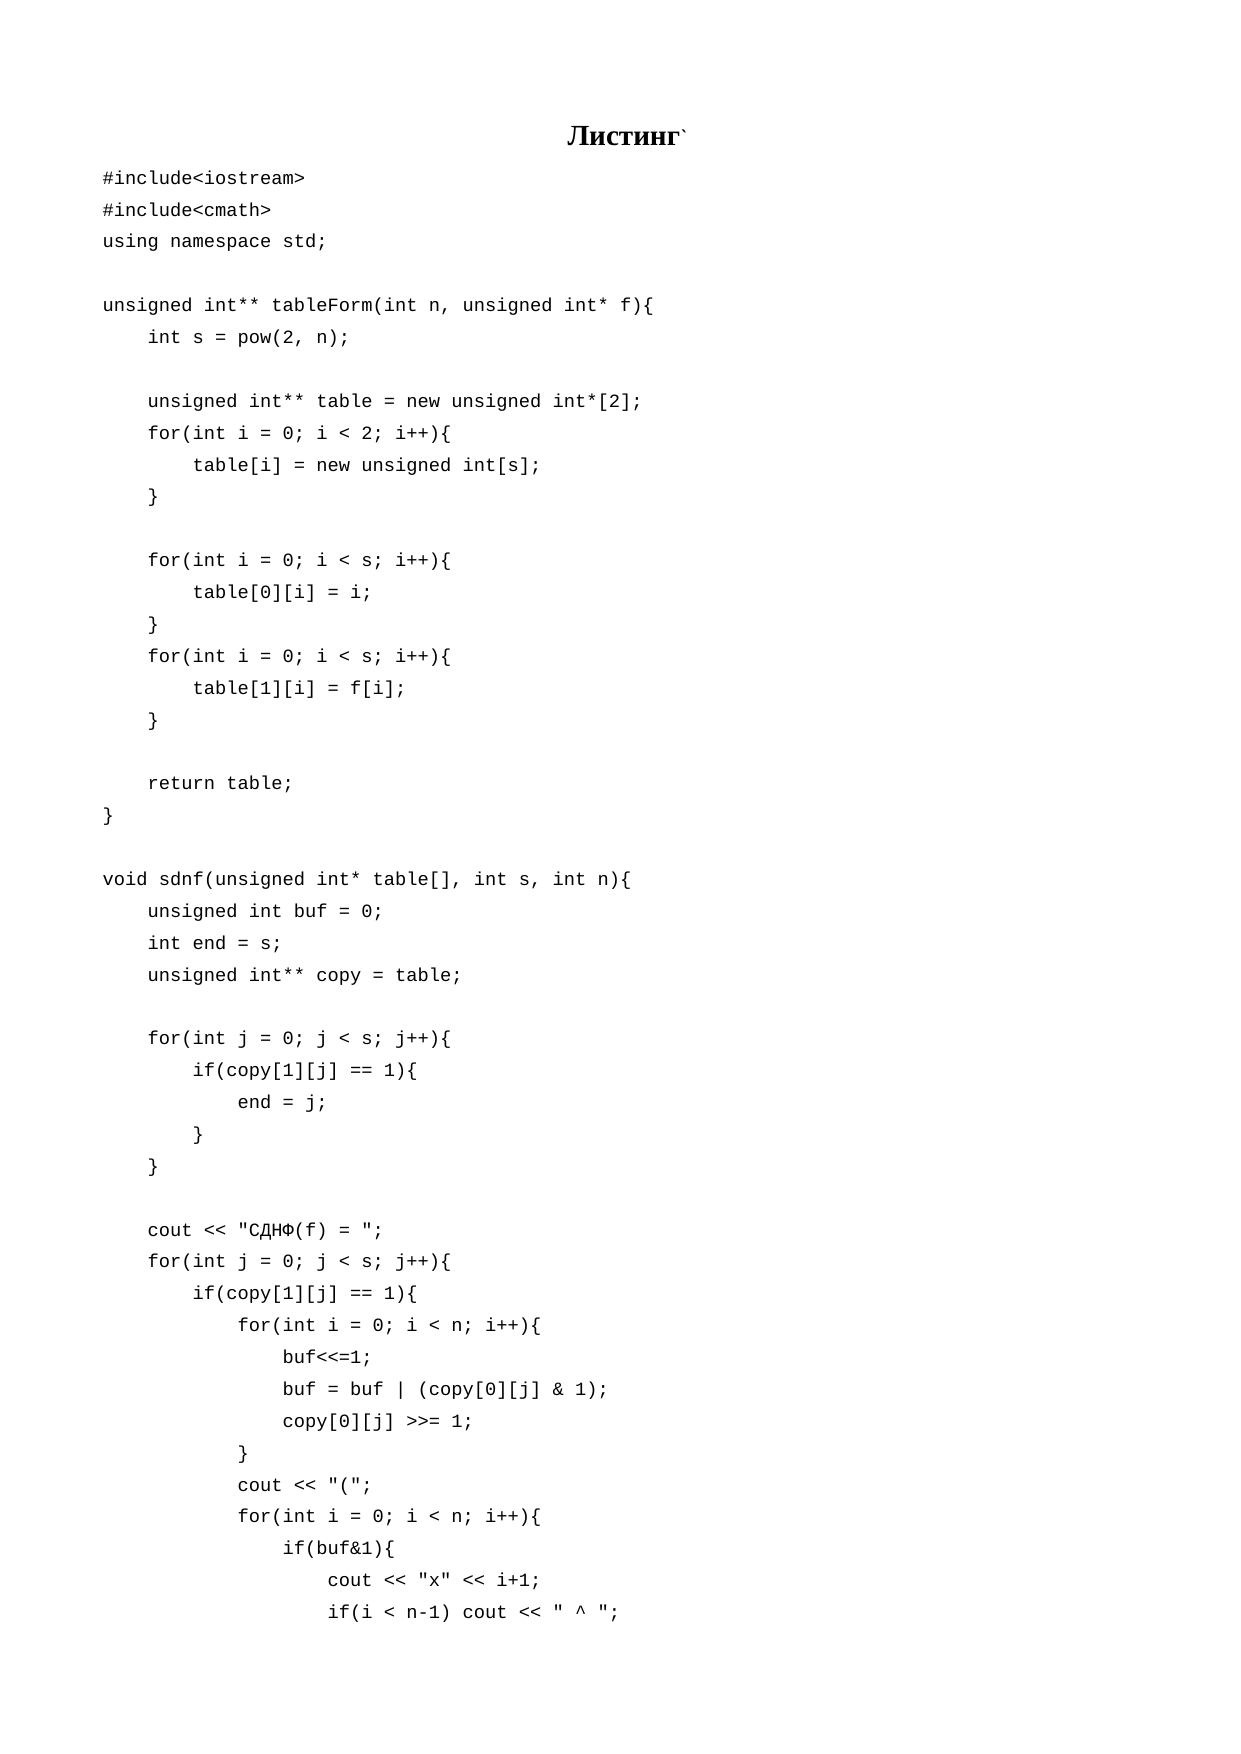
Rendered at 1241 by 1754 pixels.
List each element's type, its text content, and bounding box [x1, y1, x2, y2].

list Листинг` [102, 118, 1152, 152]
list if(copy[1][j] == 1){ [102, 1061, 1152, 1082]
list cout << "x" << i+1; [102, 1571, 1152, 1592]
list buf<<=1; [102, 1348, 1152, 1369]
list cout << "СДНФ(f) = "; [102, 1220, 1152, 1242]
list for(int i = 0; i < s; i++){ [102, 551, 1152, 572]
list } [102, 1443, 1152, 1465]
list unsigned int buf = 0; [102, 902, 1152, 923]
list for(int i = 0; i < n; i++){ [102, 1507, 1152, 1528]
list unsigned int** table = new unsigned int*[2]; [102, 392, 1152, 413]
list #include<cmath> [102, 200, 1152, 222]
list unsigned int** copy = table; [102, 965, 1152, 987]
list if(copy[1][j] == 1){ [102, 1284, 1152, 1305]
list if(buf&1){ [102, 1539, 1152, 1560]
list if(i < n-1) cout << " ^ "; [102, 1603, 1152, 1624]
list void sdnf(unsigned int* table[], int s, int n){ [102, 870, 1152, 891]
list int end = s; [102, 933, 1152, 955]
list table[i] = new unsigned int[s]; [102, 455, 1152, 477]
list return table; [102, 774, 1152, 795]
list for(int j = 0; j < s; j++){ [102, 1252, 1152, 1273]
list } [102, 1125, 1152, 1146]
list copy[0][j] >>= 1; [102, 1412, 1152, 1433]
list table[1][i] = f[i]; [102, 678, 1152, 700]
list } [102, 615, 1152, 636]
list } [102, 487, 1152, 508]
list buf = buf | (copy[0][j] & 1); [102, 1380, 1152, 1401]
list cout << "("; [102, 1475, 1152, 1497]
list unsigned int** tableForm(int n, unsigned int* f){ [102, 296, 1152, 317]
list for(int i = 0; i < n; i++){ [102, 1316, 1152, 1337]
list for(int i = 0; i < s; i++){ [102, 647, 1152, 668]
list for(int i = 0; i < 2; i++){ [102, 423, 1152, 445]
list } [102, 710, 1152, 732]
list for(int j = 0; j < s; j++){ [102, 1029, 1152, 1050]
list using namespace std; [102, 232, 1152, 253]
list } [102, 1157, 1152, 1178]
list } [102, 806, 1152, 827]
list end = j; [102, 1093, 1152, 1114]
list table[0][i] = i; [102, 583, 1152, 604]
list int s = pow(2, n); [102, 328, 1152, 349]
list #include<iostream> [102, 168, 1152, 190]
